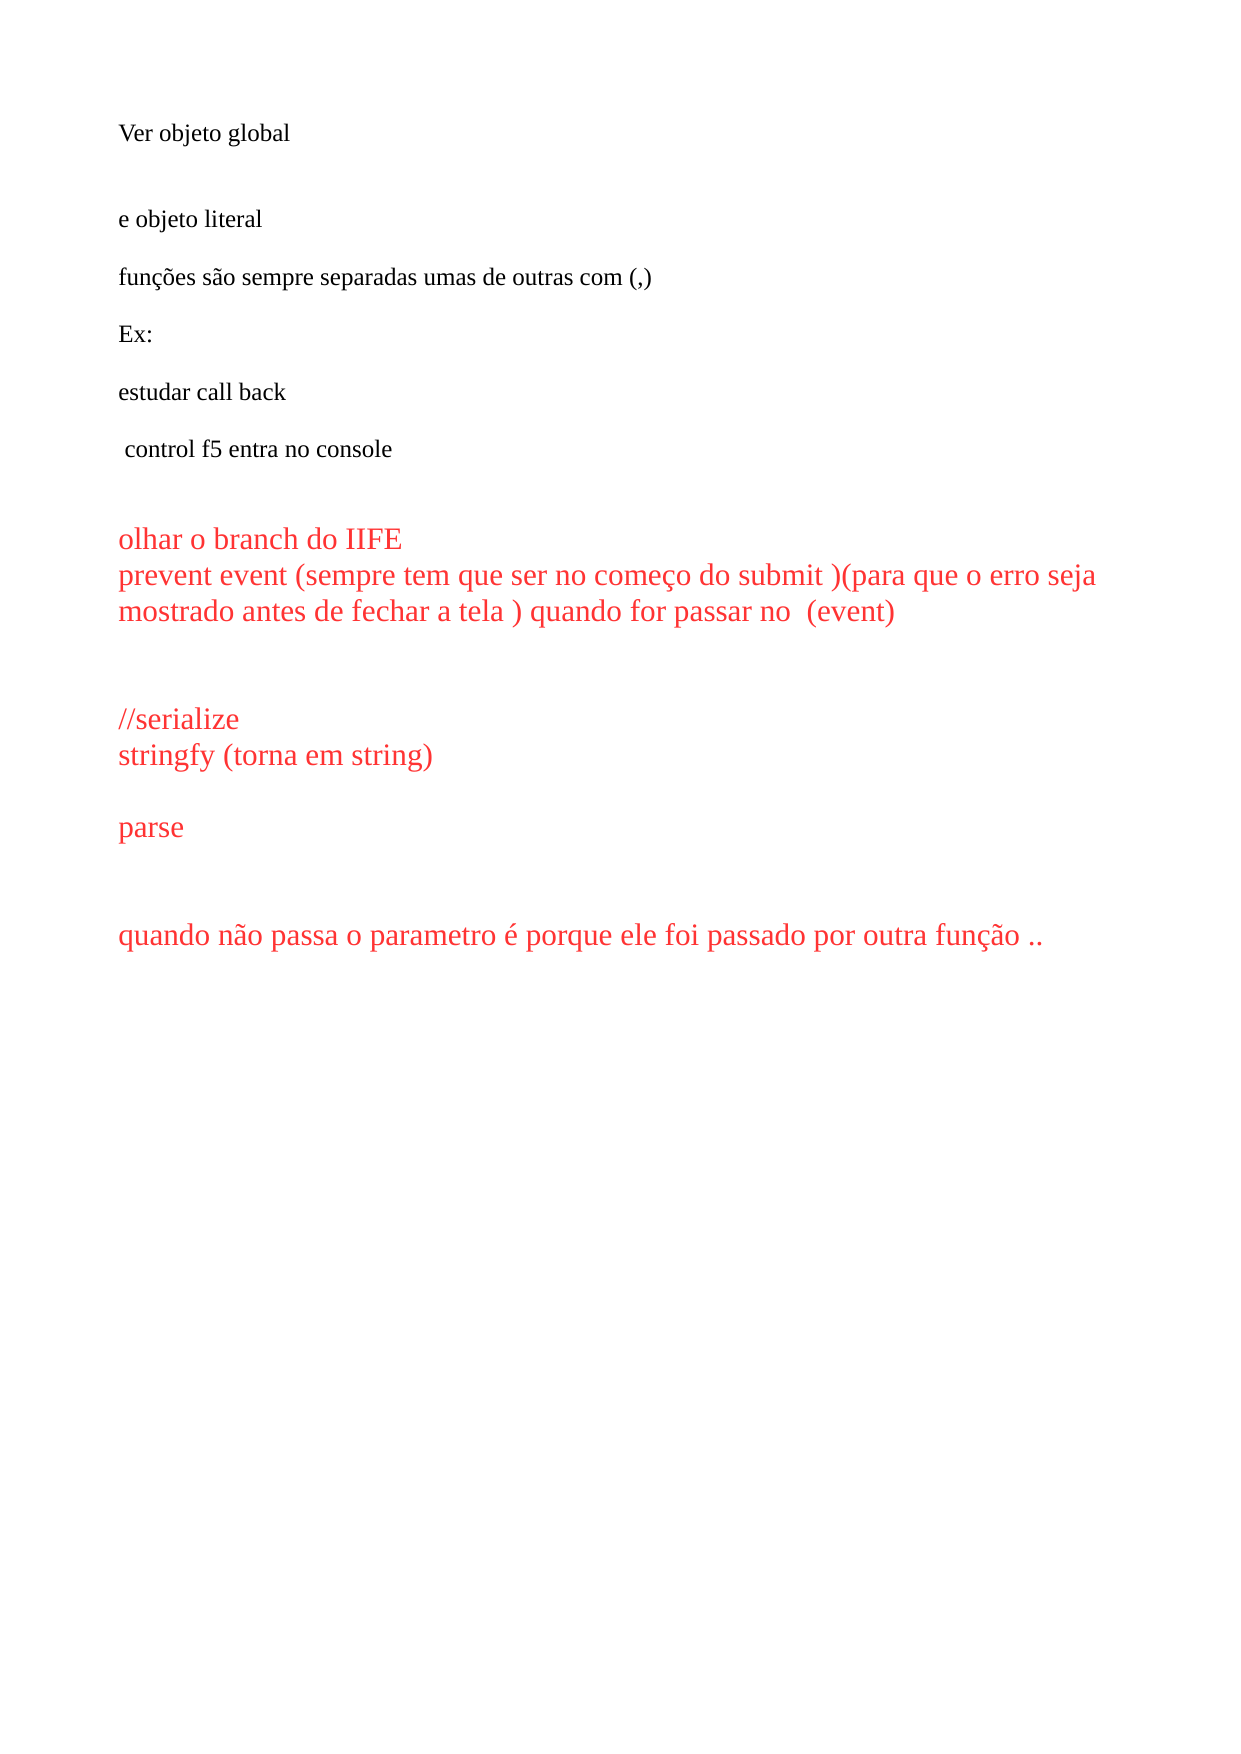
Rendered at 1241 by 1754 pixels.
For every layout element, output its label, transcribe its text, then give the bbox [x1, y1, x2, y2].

text Ver objeto global [118, 118, 1122, 147]
text prevent event (sempre tem que ser no começo do submit )(para que o erro seja mostrado antes de fechar a tela ) quando for passar no (event) [118, 557, 1122, 628]
text olhar o branch do IIFE [118, 521, 1122, 557]
text quando não passa o parametro é porque ele foi passado por outra função .. [118, 916, 1122, 952]
text Ex: [118, 319, 1122, 348]
text //serialize [118, 700, 1122, 736]
text parse [118, 808, 1122, 844]
text funções são sempre separadas umas de outras com (,) [118, 262, 1122, 291]
text control f5 entra no console [118, 434, 1122, 463]
text e objeto literal [118, 204, 1122, 233]
text estudar call back [118, 377, 1122, 406]
text stringfy (torna em string) [118, 736, 1122, 772]
